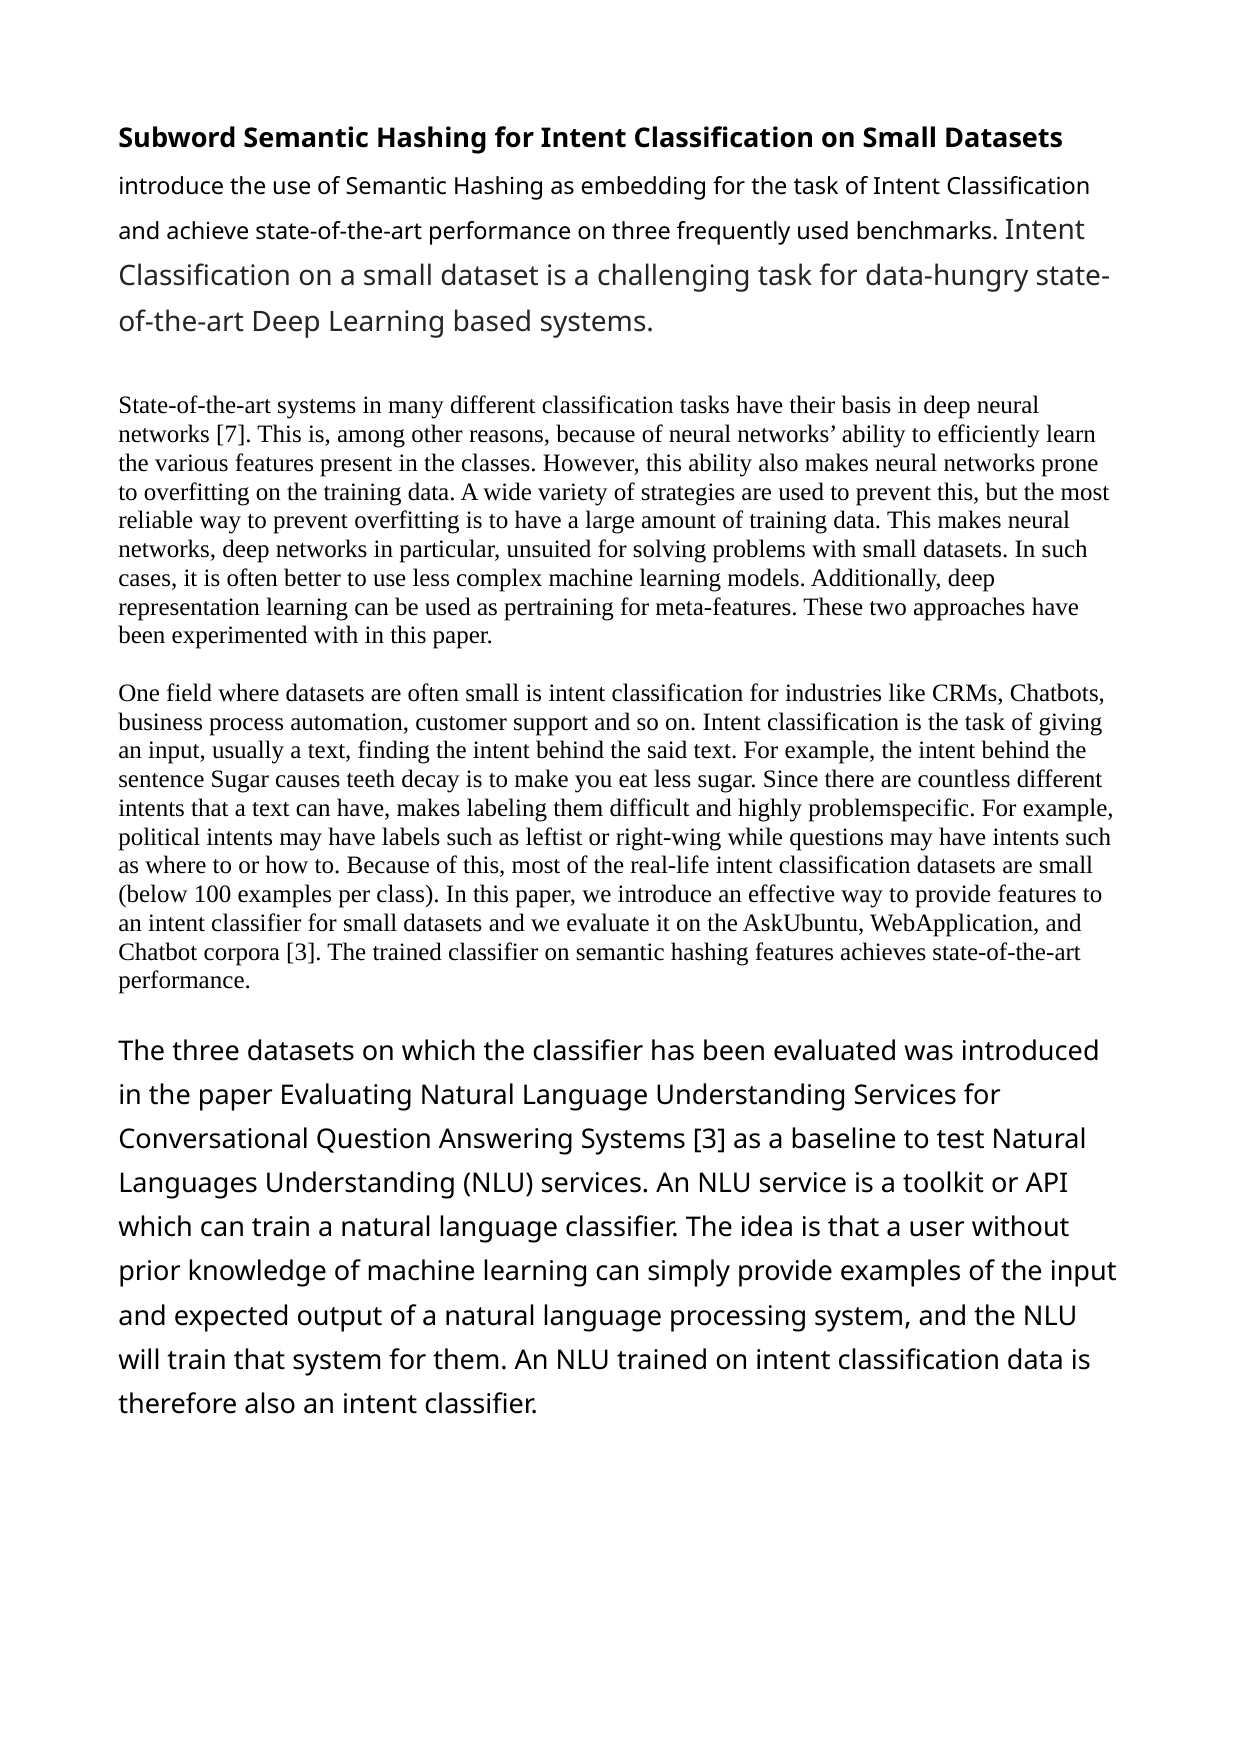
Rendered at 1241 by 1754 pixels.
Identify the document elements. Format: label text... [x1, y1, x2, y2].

text State-of-the-art systems in many different classification tasks have their basis in deep neural networks [7]. This is, among other reasons, because of neural networks’ ability to efficiently learn the various features present in the classes. However, this ability also makes neural networks prone to overfitting on the training data. A wide variety of strategies are used to prevent this, but the most reliable way to prevent overfitting is to have a large amount of training data. This makes neural networks, deep networks in particular, unsuited for solving problems with small datasets. In such cases, it is often better to use less complex machine learning models. Additionally, deep representation learning can be used as pertraining for meta-features. These two approaches have been experimented with in this paper. [118, 390, 1122, 649]
text introduce the use of Semantic Hashing as embedding for the task of Intent Classification and achieve state-of-the-art performance on three frequently used benchmarks. Intent Classification on a small dataset is a challenging task for data-hungry state-of-the-art Deep Learning based systems. [118, 169, 1122, 339]
subtitle Subword Semantic Hashing for Intent Classification on Small Datasets [118, 118, 1122, 155]
text The three datasets on which the classifier has been evaluated was introduced in the paper Evaluating Natural Language Understanding Services for Conversational Question Answering Systems [3] as a baseline to test Natural Languages Understanding (NLU) services. An NLU service is a toolkit or API which can train a natural language classifier. The idea is that a user without prior knowledge of machine learning can simply provide examples of the input and expected output of a natural language processing system, and the NLU will train that system for them. An NLU trained on intent classification data is therefore also an intent classifier. [118, 1031, 1122, 1421]
text One field where datasets are often small is intent classification for industries like CRMs, Chatbots, business process automation, customer support and so on. Intent classification is the task of giving an input, usually a text, finding the intent behind the said text. For example, the intent behind the sentence Sugar causes teeth decay is to make you eat less sugar. Since there are countless different intents that a text can have, makes labeling them difficult and highly problemspecific. For example, political intents may have labels such as leftist or right-wing while questions may have intents such as where to or how to. Because of this, most of the real-life intent classification datasets are small (below 100 examples per class). In this paper, we introduce an effective way to provide features to an intent classifier for small datasets and we evaluate it on the AskUbuntu, WebApplication, and Chatbot corpora [3]. The trained classifier on semantic hashing features achieves state-of-the-art performance. [118, 649, 1122, 994]
